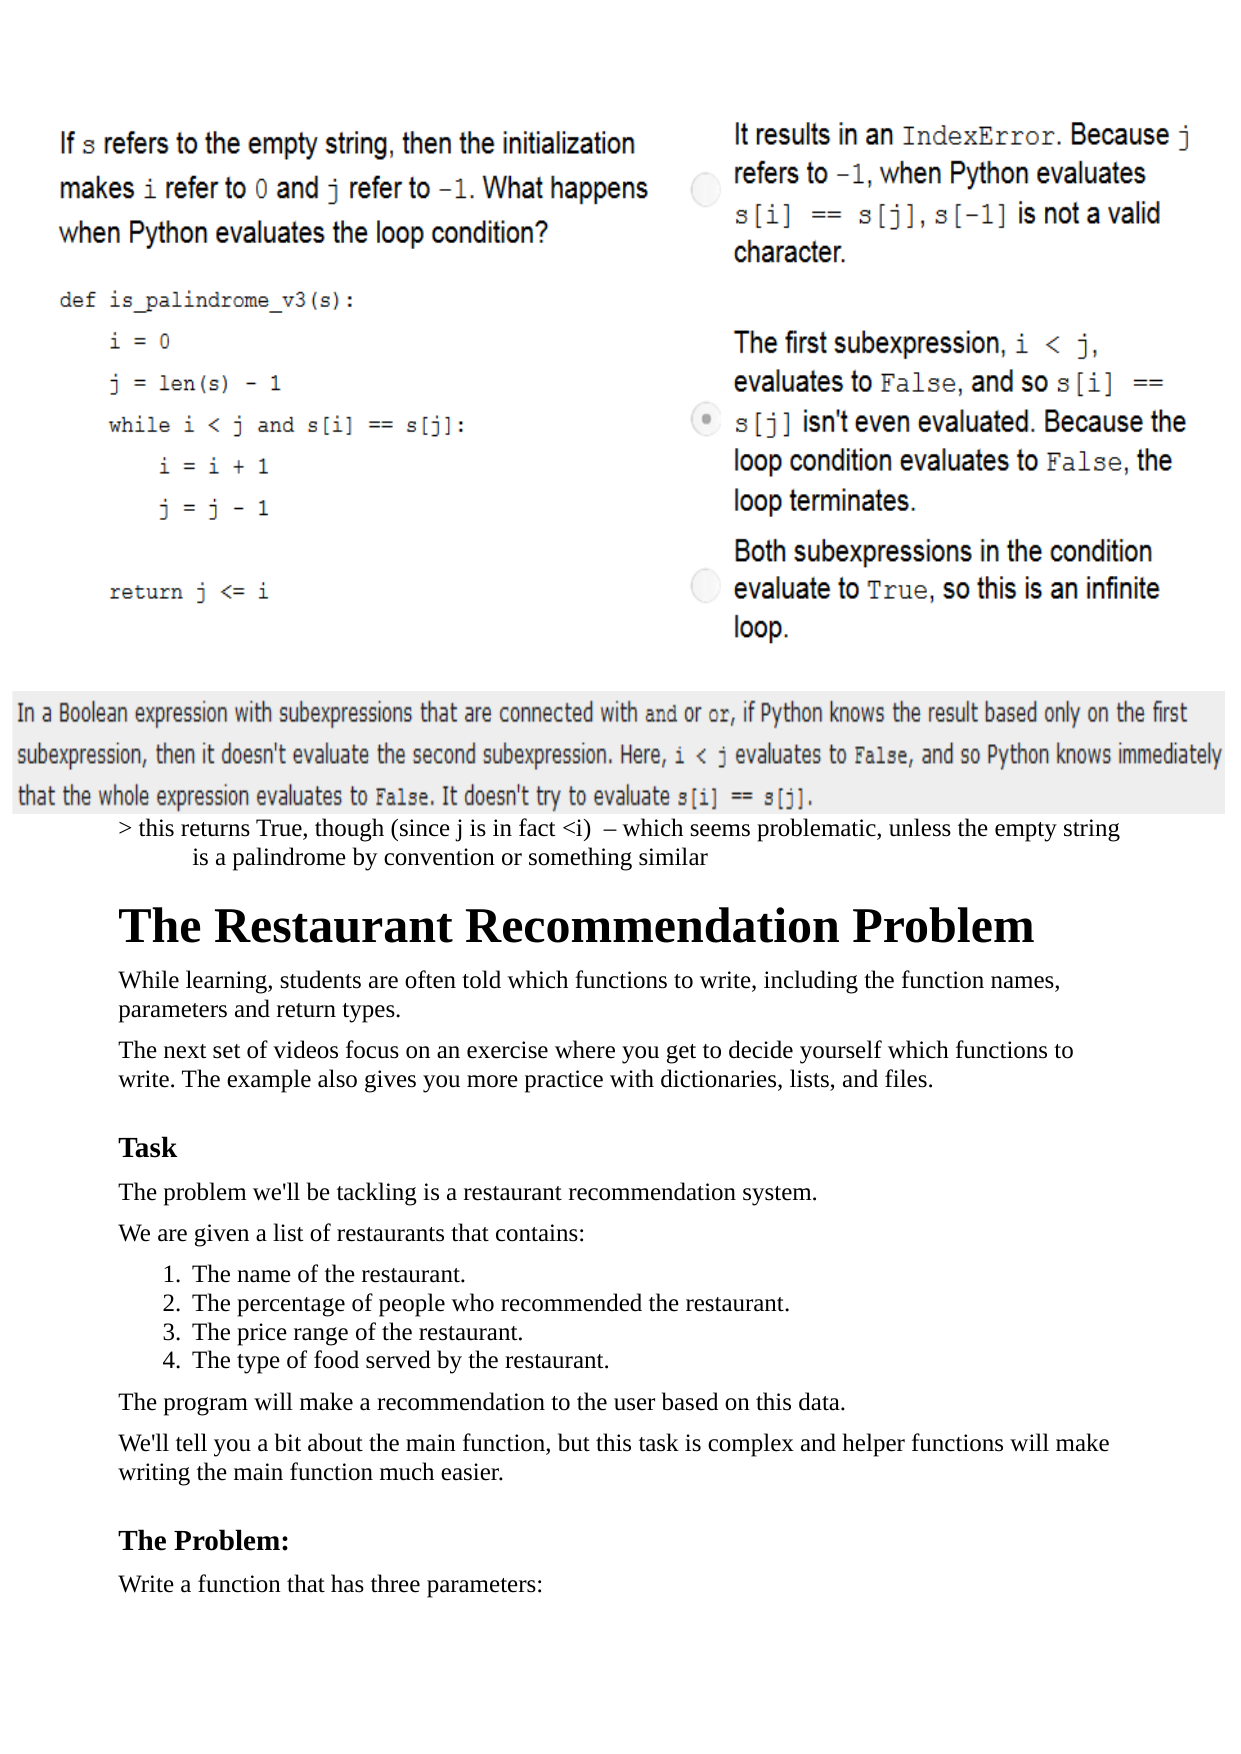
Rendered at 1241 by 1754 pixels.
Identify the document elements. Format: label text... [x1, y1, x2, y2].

subtitle The Restaurant Recommendation Problem [118, 896, 1122, 953]
list The percentage of people who recommended the restaurant. [162, 1288, 1122, 1317]
text While learning, students are often told which functions to write, including the function names, parameters and return types. [118, 966, 1122, 1023]
text We are given a list of restaurants that contains: [118, 1218, 1122, 1247]
text Write a function that has three parameters: [118, 1569, 1122, 1598]
text We'll tell you a bit about the main function, but this task is complex and helper functions will make writing the main function much easier. [118, 1428, 1122, 1485]
list The type of food served by the restaurant. [162, 1345, 1122, 1374]
subtitle The Problem: [118, 1523, 1122, 1556]
list The price range of the restaurant. [162, 1317, 1122, 1345]
list The name of the restaurant. [162, 1259, 1122, 1288]
text > this returns True, though (since j is in fact <i) – which seems problematic, unless the empty string is a palindrome by convention or something similar [118, 814, 1122, 871]
text The next set of videos focus on an exercise where you get to decide yourself which functions to write. The example also gives you more practice with dictionaries, lists, and files. [118, 1036, 1122, 1093]
text The problem we'll be tackling is a restaurant recommendation system. [118, 1177, 1122, 1205]
text The program will make a recommendation to the user based on this data. [118, 1387, 1122, 1415]
subtitle Task [118, 1131, 1122, 1164]
